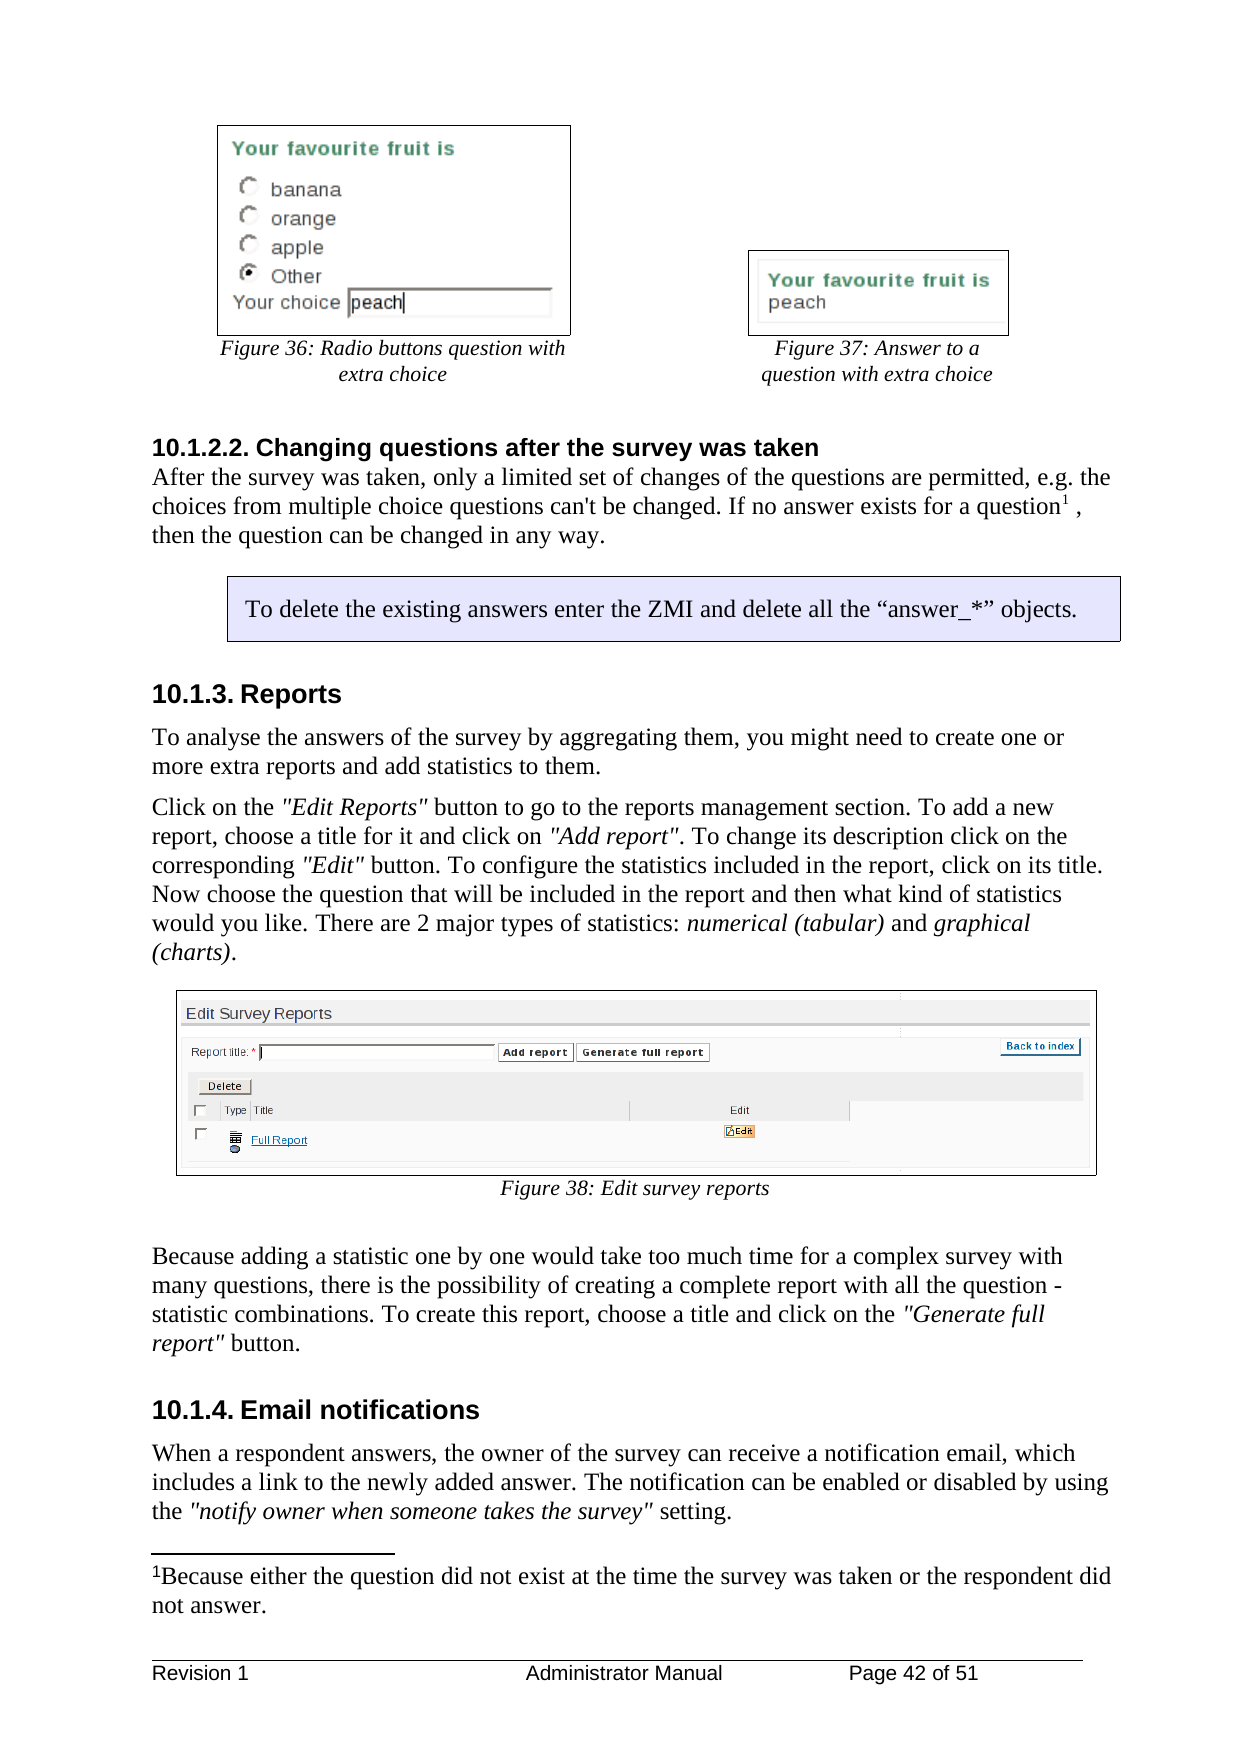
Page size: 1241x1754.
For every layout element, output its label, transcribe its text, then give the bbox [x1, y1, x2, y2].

text Because adding a statistic one by one would take too much time for a complex survey with many questions, there is the possibility of creating a complete report with all the question - statistic combinations. To create this report, choose a title and click on the "Generate full report" button. [152, 1241, 1120, 1357]
table_header [636, 107, 1120, 392]
text [177, 991, 1096, 1175]
table_header [152, 107, 636, 392]
text After the survey was taken, only a limited set of changes of the questions are permitted, e.g. the choices from multiple choice questions can't be changed. If no answer exists for a question , then the question can be changed in any way. [152, 462, 1120, 549]
text To analyse the answers of the survey by aggregating them, you might need to create one or more extra reports and add statistics to them. [152, 722, 1120, 780]
text Click on the "Edit Reports" button to go to the reports management section. To add a new report, choose a title for it and click on "Add report". To change its description click on the corresponding "Edit" button. To configure the statistics included in the report, click on its title. Now choose the question that will be included in the report and then what kind of statistics would you like. There are 2 major types of statistics: numerical (tabular) and graphical (charts). [152, 791, 1120, 966]
text When a respondent answers, the owner of the survey can receive a notification email, which includes a link to the newly added answer. The notification can be enabled or disabled by using the "notify owner when someone takes the survey" setting. [152, 1438, 1120, 1525]
text Because either the question did not exist at the time the survey was taken or the respondent did not answer. [152, 1561, 1120, 1619]
picture [179, 993, 1094, 1172]
subtitle Email notifications [152, 1394, 1120, 1425]
text Figure 38: Edit survey reports [176, 1176, 1096, 1200]
subtitle Reports [152, 678, 1120, 709]
text To delete the existing answers enter the ZMI and delete all the “answer_*” objects. [228, 577, 1120, 641]
picture [220, 128, 568, 332]
subtitle Changing questions after the survey was taken [152, 433, 1120, 462]
picture [750, 252, 1006, 332]
